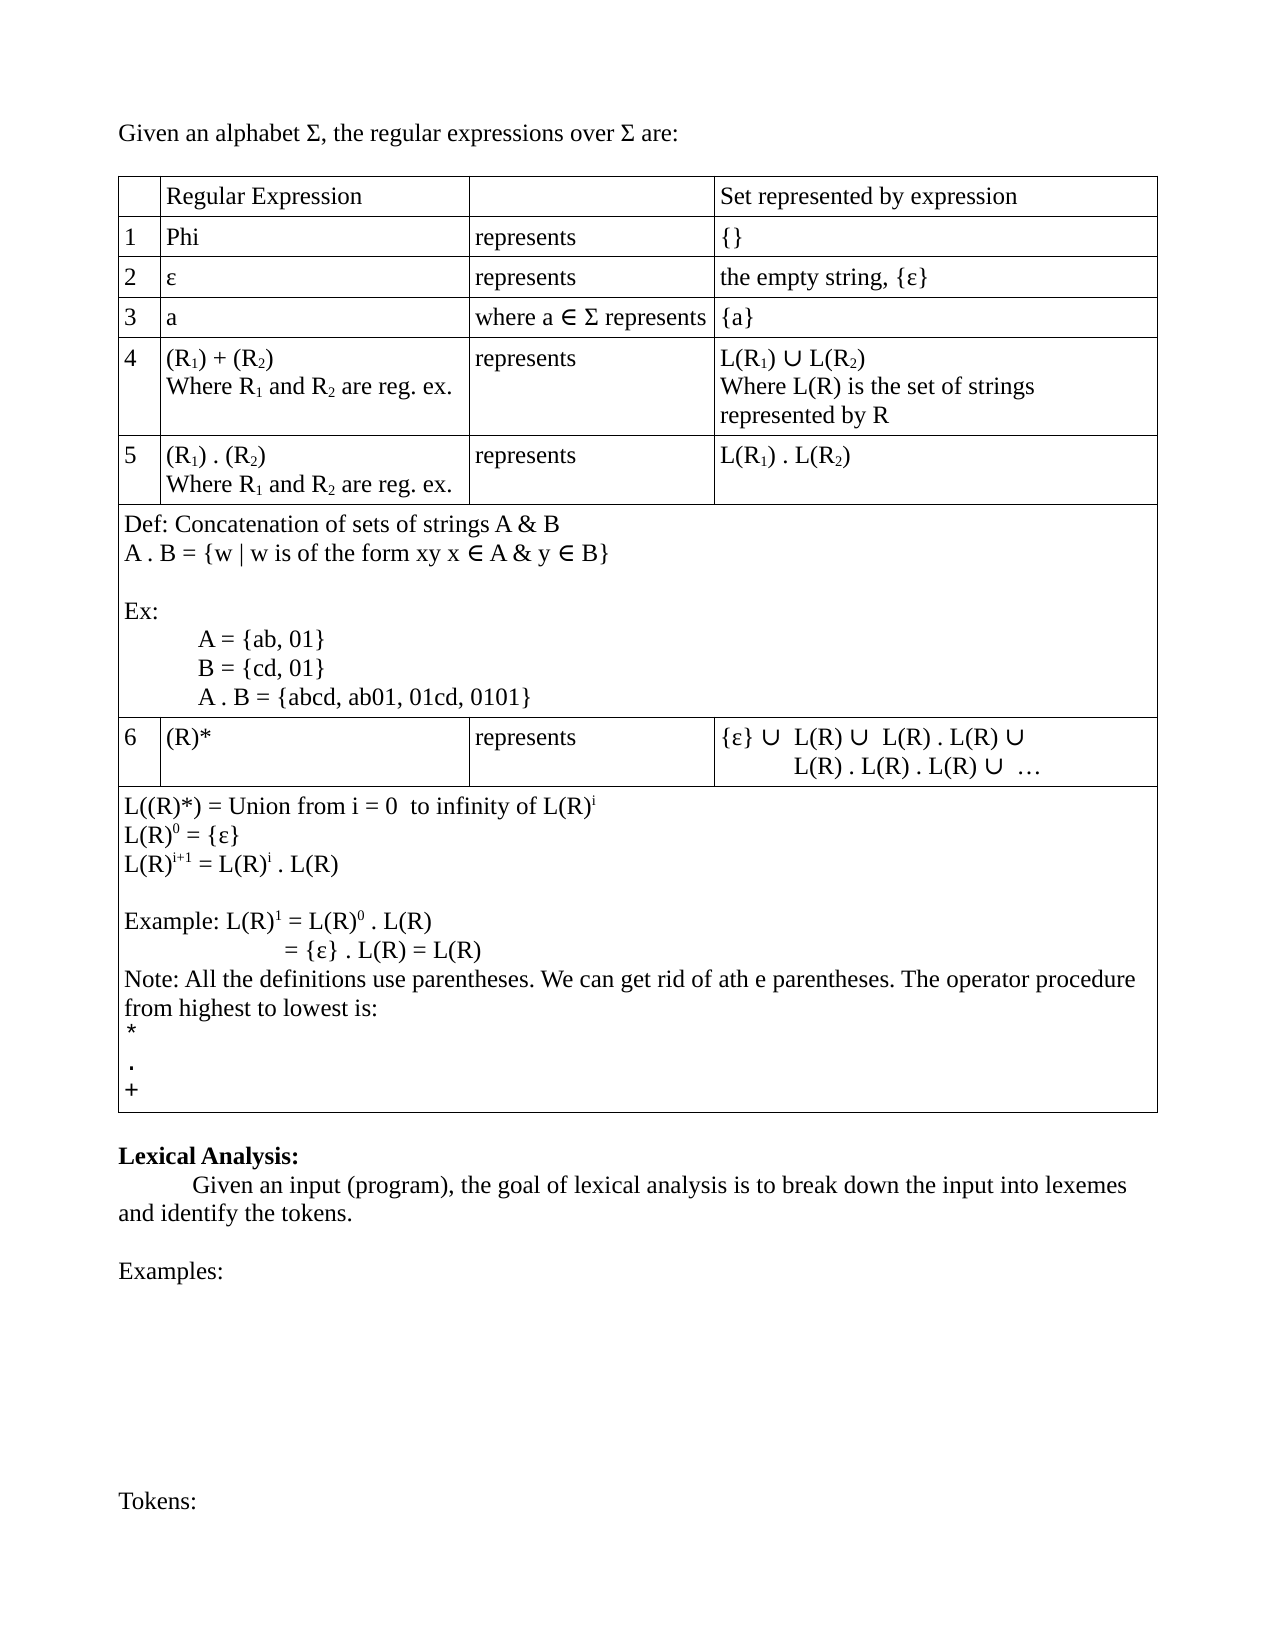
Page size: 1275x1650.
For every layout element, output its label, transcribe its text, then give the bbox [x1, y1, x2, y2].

table_header [470, 177, 714, 216]
table_cell {} [715, 217, 1157, 256]
table_cell (R1) + (R2) Where R1 and R2 are reg. ex. [161, 338, 469, 435]
table_cell 1 [119, 217, 160, 256]
table_cell L(R1) . L(R2) [715, 436, 1157, 504]
table_cell 4 [119, 338, 160, 435]
table_header Set represented by expression [715, 177, 1157, 216]
table_cell L((R)*) = Union from i = 0 to infinity of L(R)i L(R)0 = {ε} L(R)i+1 = L(R)i . L(R) Example: L(R)1 = L(R)0 . L(R) = {ε} . L(R) = L(R) Note: All the definitions use parentheses. We can get rid of ath e parentheses. The operator procedure from highest to lowest is: * . + [119, 787, 1157, 1112]
text Examples: [118, 1256, 1157, 1285]
table_cell Phi [161, 217, 469, 256]
text Given an alphabet Σ, the regular expressions over Σ are: [118, 118, 1157, 147]
table_cell 5 [119, 436, 160, 504]
table_cell a [161, 298, 469, 337]
table_cell Def: Concatenation of sets of strings A & B A . B = {w | w is of the form xy x ∈ A & y ∈ B} Ex: A = {ab, 01} B = {cd, 01} A . B = {abcd, ab01, 01cd, 0101} [119, 505, 1157, 717]
text Tokens: [118, 1486, 1157, 1515]
table_cell represents [470, 217, 714, 256]
table_cell {ε} ∪ L(R) ∪ L(R) . L(R) ∪ L(R) . L(R) . L(R) ∪ … [715, 718, 1157, 786]
table_cell 6 [119, 718, 160, 786]
table_cell represents [470, 718, 714, 786]
table_cell represents [470, 257, 714, 297]
table_cell 2 [119, 257, 160, 297]
table_header [119, 177, 160, 216]
table_header Regular Expression [161, 177, 469, 216]
table_cell represents [470, 436, 714, 504]
table_cell L(R1) ∪ L(R2) Where L(R) is the set of strings represented by R [715, 338, 1157, 435]
table_cell (R)* [161, 718, 469, 786]
table_cell the empty string, {ε} [715, 257, 1157, 297]
table_cell 3 [119, 298, 160, 337]
text Given an input (program), the goal of lexical analysis is to break down the input into lexemes and identify the tokens. [118, 1170, 1157, 1227]
table_cell ε [161, 257, 469, 297]
text Lexical Analysis: [118, 1141, 1157, 1170]
table_cell {a} [715, 298, 1157, 337]
table_cell (R1) . (R2) Where R1 and R2 are reg. ex. [161, 436, 469, 504]
table_cell where a ∈ Σ represents [470, 298, 714, 337]
table_cell represents [470, 338, 714, 435]
